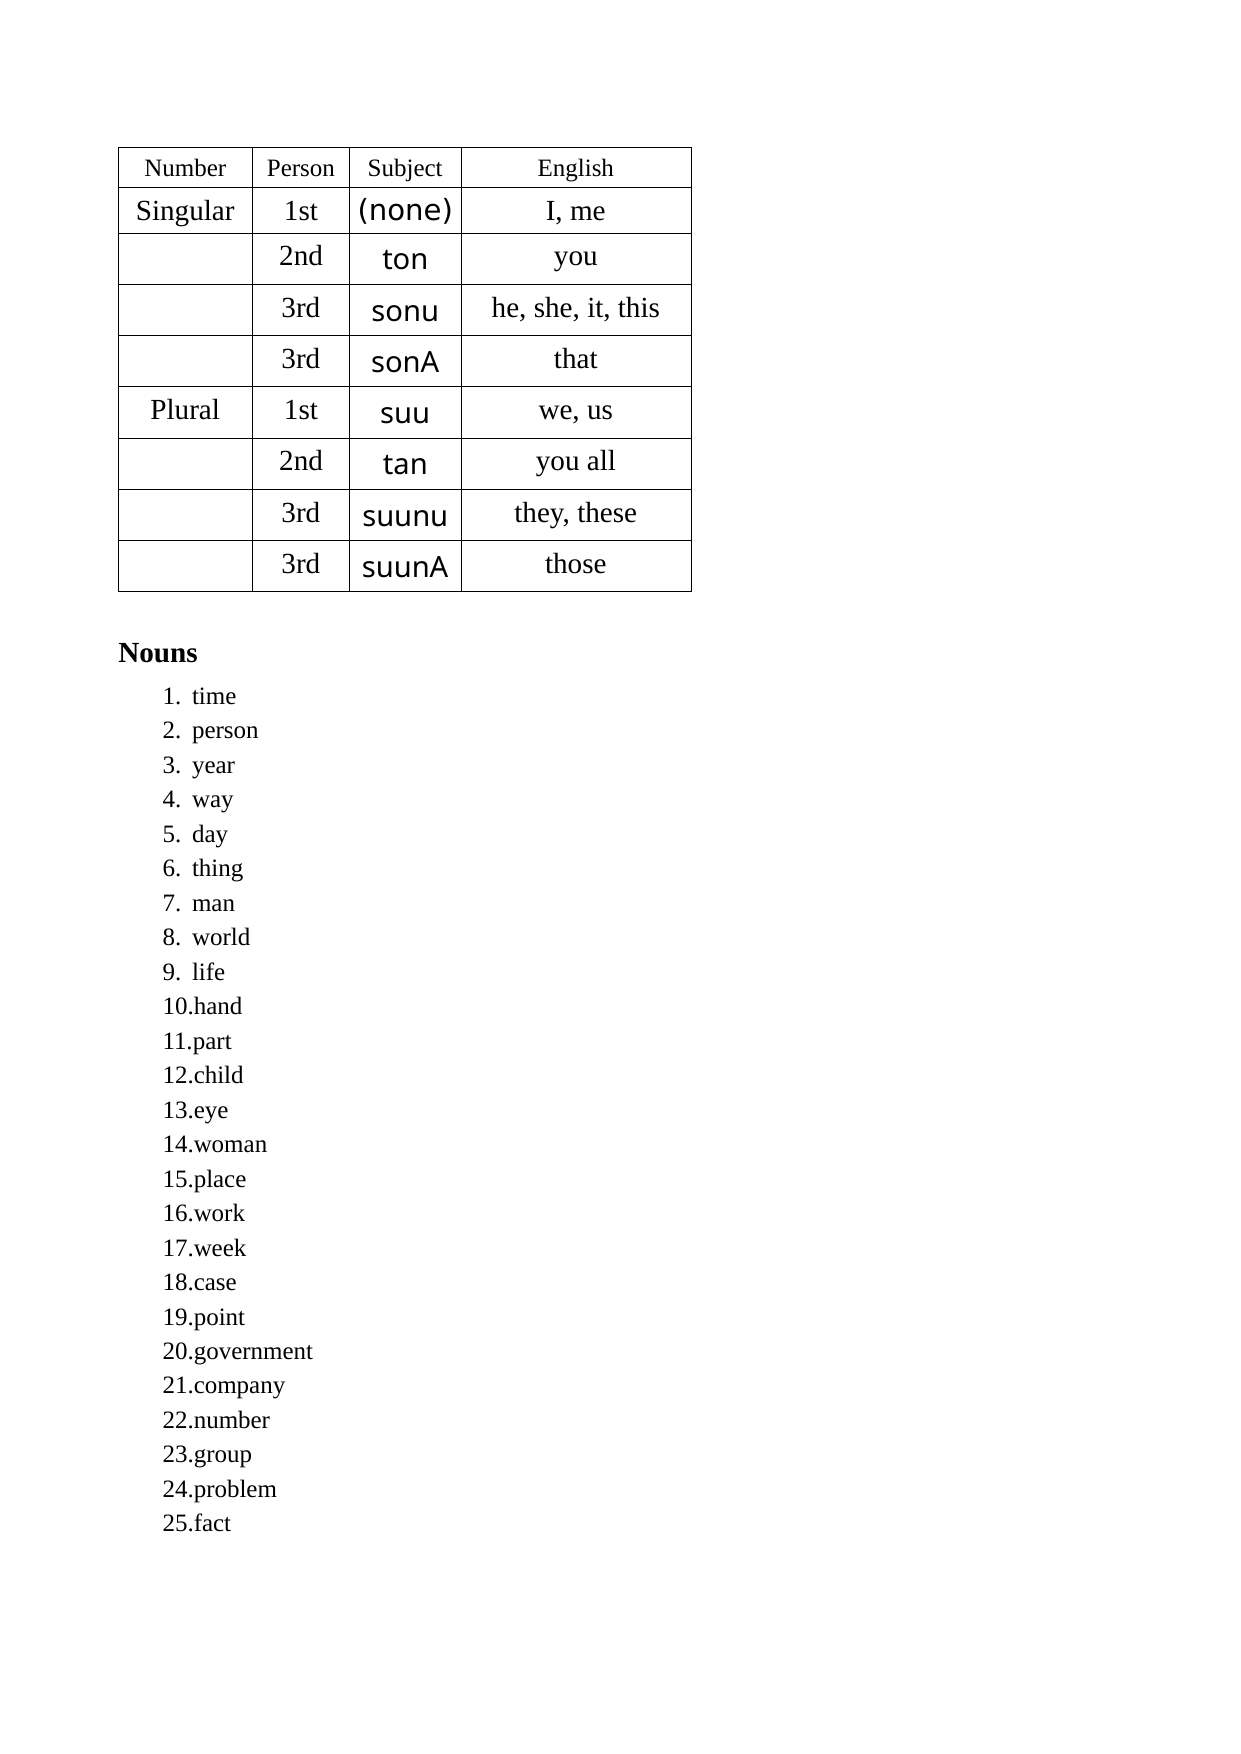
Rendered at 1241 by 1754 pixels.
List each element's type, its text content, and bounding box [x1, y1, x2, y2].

table_cell 3rd [253, 336, 349, 386]
list eye [162, 1095, 1122, 1123]
table_cell ton [350, 234, 461, 284]
list woman [162, 1129, 1122, 1158]
table_cell 3rd [253, 490, 349, 540]
table_cell 3rd [253, 285, 349, 335]
table_cell suunu [350, 490, 461, 540]
list fact [162, 1508, 1122, 1537]
table_cell that [462, 336, 691, 386]
table_header Subject [350, 148, 461, 187]
table_cell [119, 541, 252, 591]
table_cell [119, 490, 252, 540]
list person [162, 715, 1122, 744]
list company [162, 1371, 1122, 1399]
table_cell [119, 336, 252, 386]
table_cell [119, 234, 252, 284]
table_cell sonA [350, 336, 461, 386]
table_cell they, these [462, 490, 691, 540]
table_cell [119, 439, 252, 489]
list number [162, 1405, 1122, 1434]
list work [162, 1198, 1122, 1227]
table_cell those [462, 541, 691, 591]
list government [162, 1336, 1122, 1365]
table_cell suunA [350, 541, 461, 591]
list time [162, 681, 1122, 710]
table_cell he, she, it, this [462, 285, 691, 335]
table_cell you all [462, 439, 691, 489]
table_cell you [462, 234, 691, 284]
list life [162, 957, 1122, 986]
table_cell 1st [253, 387, 349, 438]
table_header Person [253, 148, 349, 187]
table_cell [119, 285, 252, 335]
table_cell Plural [119, 387, 252, 438]
list year [162, 750, 1122, 779]
list hand [162, 991, 1122, 1020]
list thing [162, 853, 1122, 882]
table_cell sonu [350, 285, 461, 335]
list child [162, 1060, 1122, 1089]
list way [162, 784, 1122, 813]
list place [162, 1164, 1122, 1192]
list world [162, 922, 1122, 951]
table_cell Singular [119, 188, 252, 233]
table_cell I, me [462, 188, 691, 233]
list point [162, 1302, 1122, 1330]
list week [162, 1233, 1122, 1261]
list day [162, 819, 1122, 848]
table_header Number [119, 148, 252, 187]
table_header English [462, 148, 691, 187]
list problem [162, 1474, 1122, 1503]
table_cell 1st [253, 188, 349, 233]
table_cell 2nd [253, 234, 349, 284]
list man [162, 888, 1122, 917]
table_cell suu [350, 387, 461, 438]
table_cell 3rd [253, 541, 349, 591]
list part [162, 1026, 1122, 1054]
table_cell 2nd [253, 439, 349, 489]
table_cell tan [350, 439, 461, 489]
subtitle Nouns [118, 635, 1122, 668]
list case [162, 1267, 1122, 1296]
table_cell we, us [462, 387, 691, 438]
table_cell (none) [350, 188, 461, 233]
list group [162, 1439, 1122, 1468]
